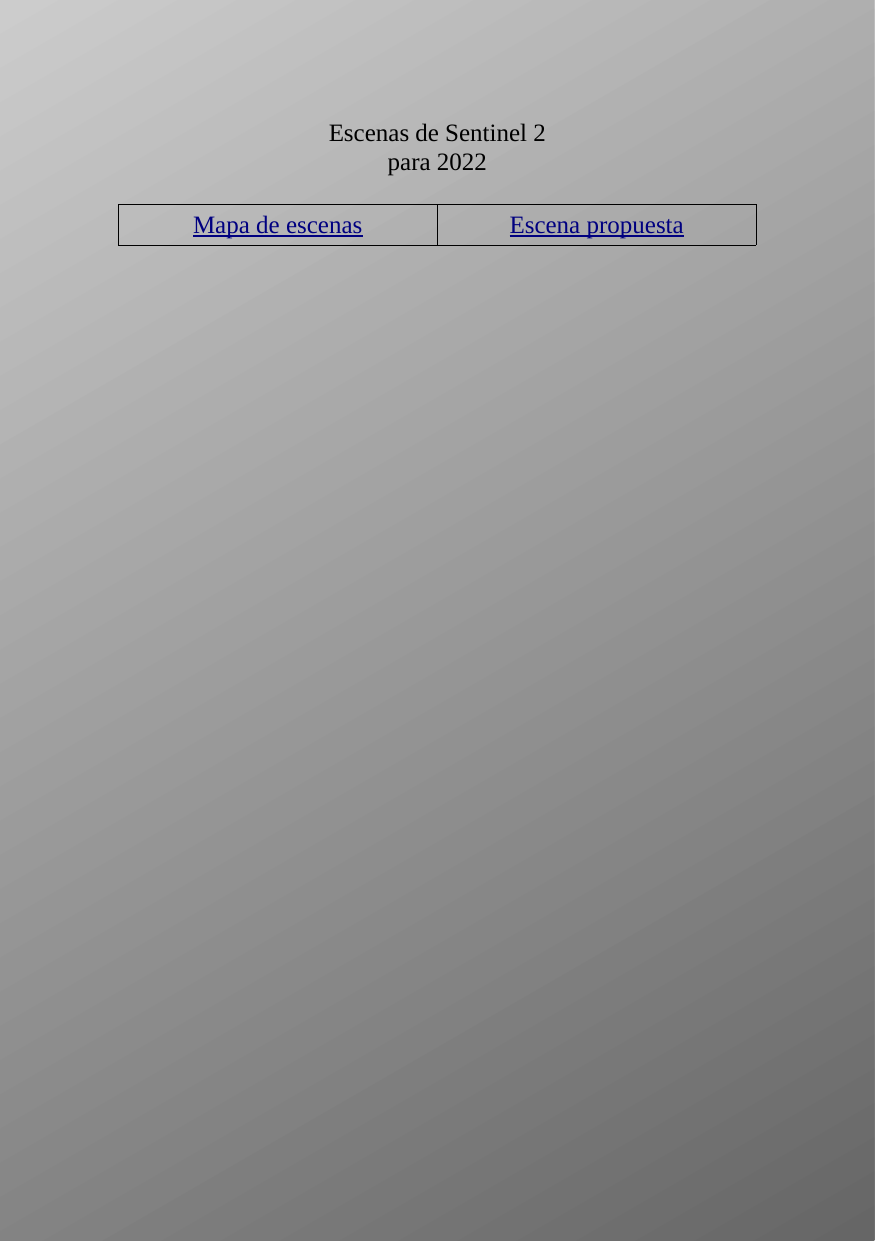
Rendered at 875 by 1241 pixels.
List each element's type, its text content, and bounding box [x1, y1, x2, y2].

text para 2022 [118, 147, 756, 176]
table_header Mapa de escenas [119, 205, 437, 245]
text Escenas de Sentinel 2 [118, 118, 756, 147]
table_header Escena propuesta [438, 205, 756, 245]
